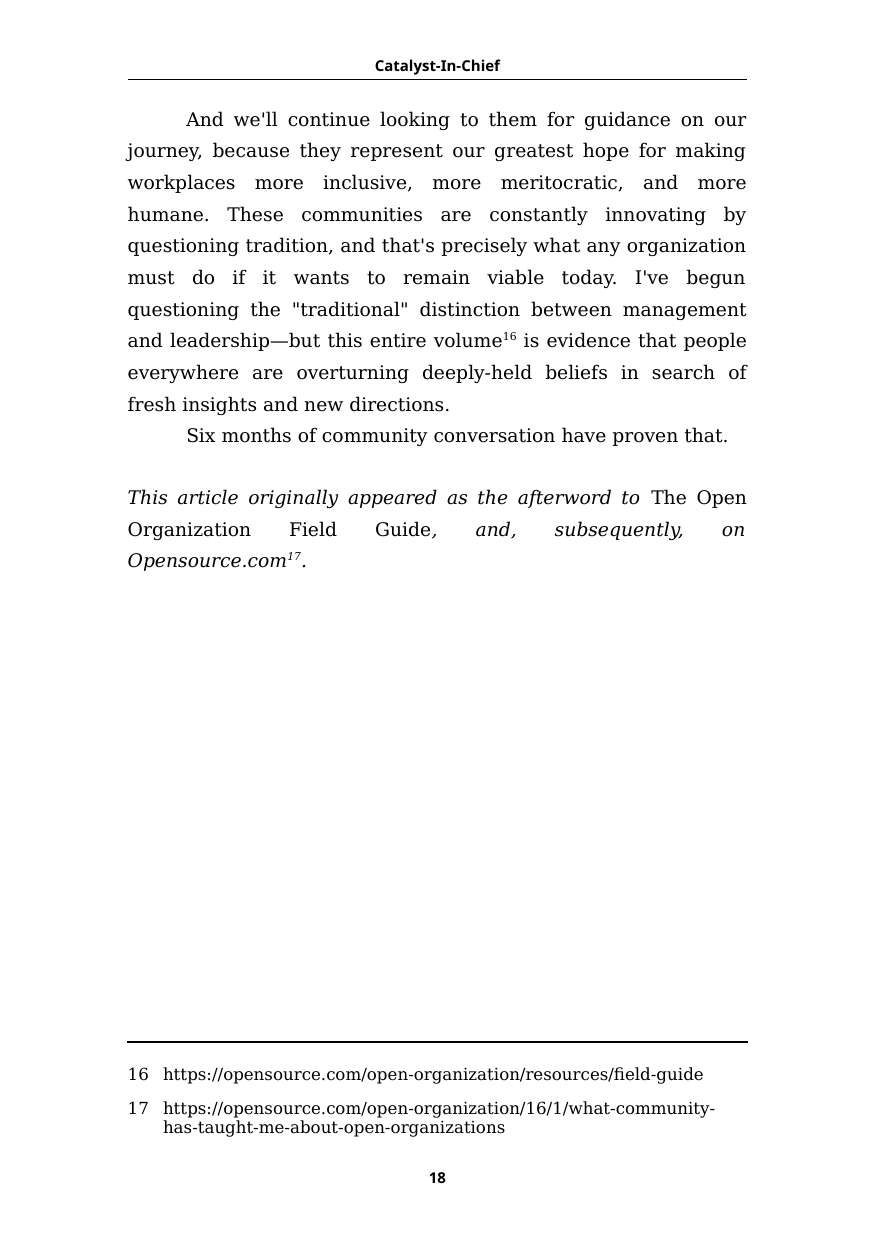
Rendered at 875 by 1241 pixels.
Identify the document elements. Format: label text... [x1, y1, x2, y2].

text https://opensource.com/open-organization/16/1/what-community-has-taught-me-about-open-organizations [127, 1099, 747, 1138]
text This article originally appeared as the afterword to The Open Organization Field Guide, and, subsequently, on Opensource.com. [127, 487, 747, 572]
text https://opensource.com/open-organization/resources/field-guide [127, 1064, 747, 1084]
text And we'll continue looking to them for guidance on our journey, because they represent our greatest hope for making workplaces more inclusive, more meritocratic, and more humane. These communities are constantly innovating by questioning tradition, and that's precisely what any organization must do if it wants to remain viable today. I've begun questioning the "traditional" distinction between management and leadership—but this entire volume is evidence that people everywhere are overturning deeply-held beliefs in search of fresh insights and new directions. [127, 109, 747, 416]
text Six months of community conversation have proven that. [127, 425, 747, 447]
